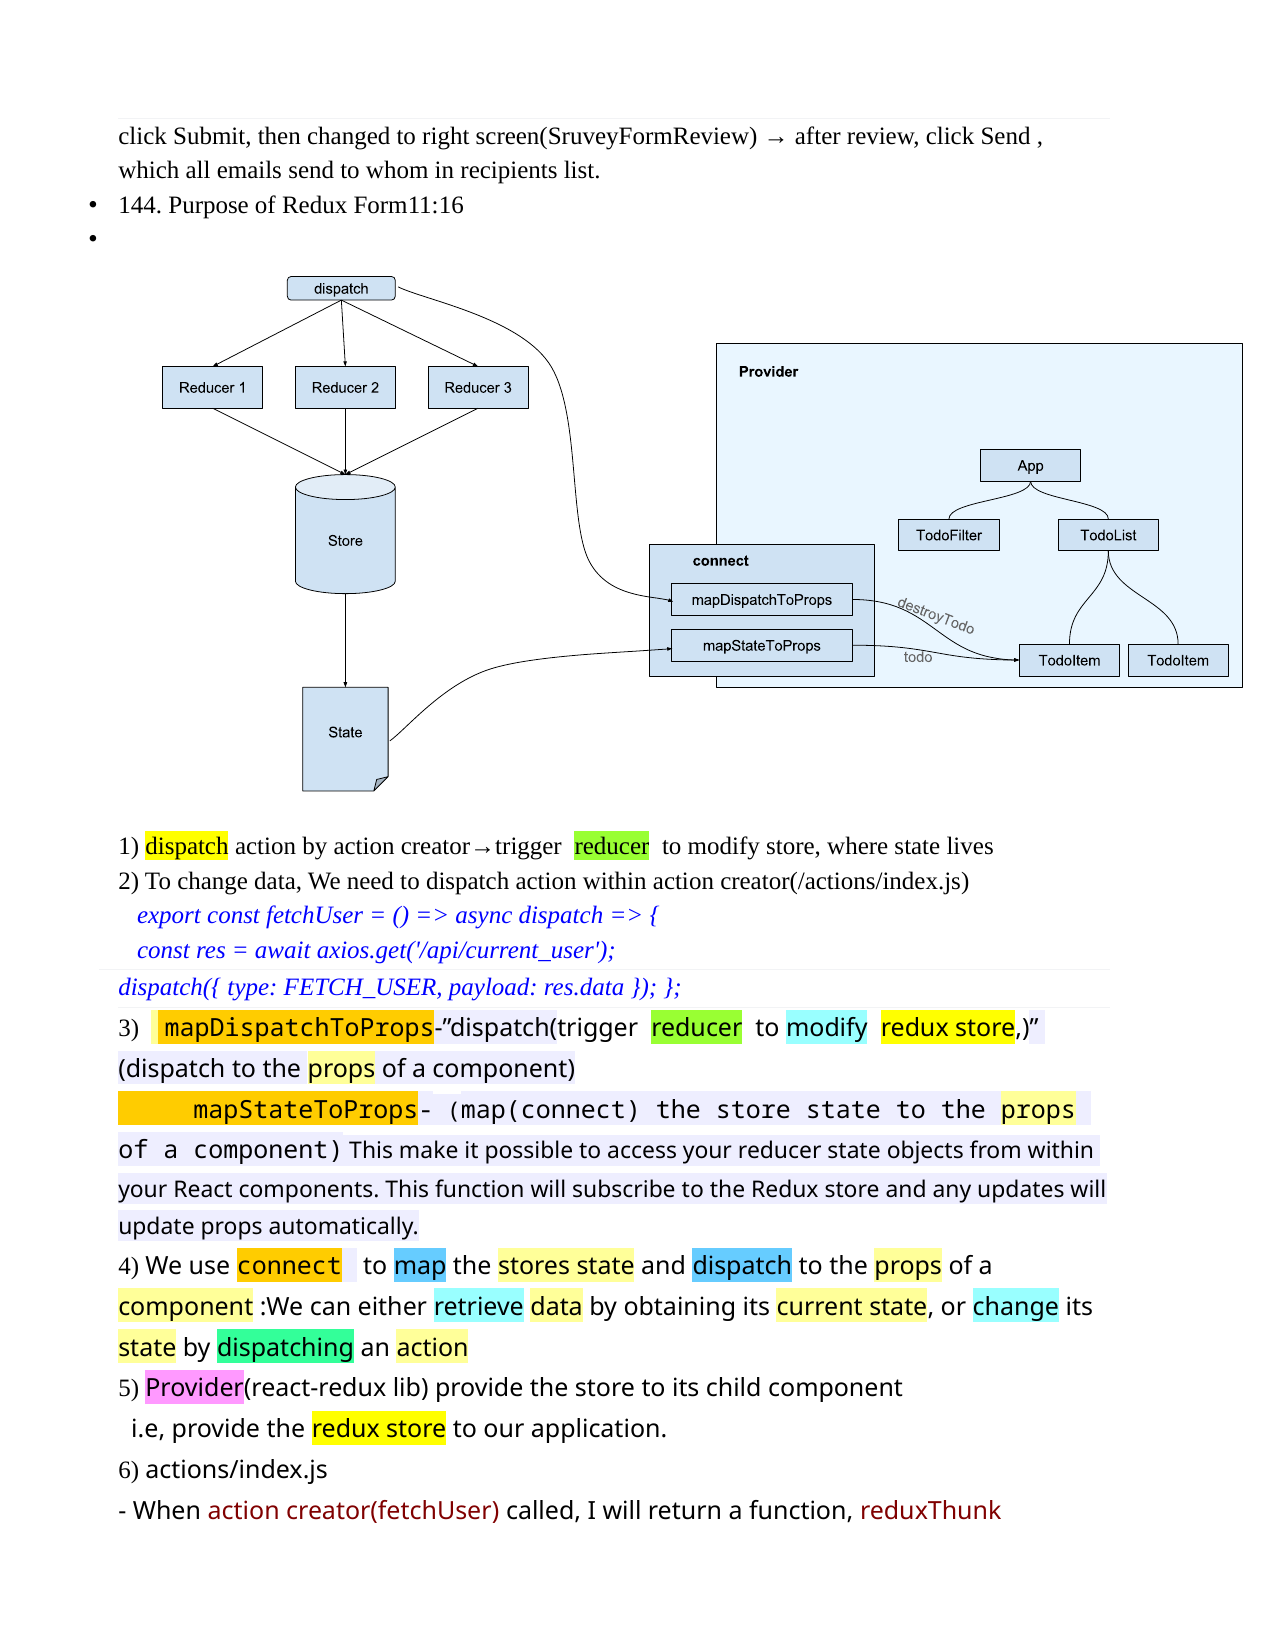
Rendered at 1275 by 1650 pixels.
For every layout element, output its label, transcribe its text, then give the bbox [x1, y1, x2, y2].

text dispatch({ type: FETCH_USER, payload: res.data }); }; [99, 970, 1110, 1001]
text 4) We use connect to map the stores state and dispatch to the props of a component :We can either retrieve data by obtaining its current state, or change its state by dispatching an action [118, 1244, 1110, 1363]
text export const fetchUser = () => async dispatch => { [118, 897, 1110, 929]
text 5) Provider(react-redux lib) provide the store to its child component [118, 1367, 1110, 1404]
text 1) dispatch action by action creator→trigger reducer to modify store, where state lives [118, 828, 1110, 860]
text - When action creator(fetchUser) called, I will return a function, reduxThunk [118, 1489, 1110, 1527]
text mapStateToProps- (map(connect) the store state to the props of a component) This make it possible to access your reducer state objects from within your React components. This function will subscribe to the Redux store and any updates will update props automatically. [118, 1088, 1110, 1241]
text 3) mapDispatchToProps-”dispatch(trigger reducer to modify redux store,)” (dispatch to the props of a component) [118, 1008, 1110, 1084]
text click Submit, then changed to right screen(SruveyFormReview) → after review, click Send , which all emails send to whom in recipients list. [118, 119, 1110, 184]
text 2) To change data, We need to dispatch action within action creator(/actions/index.js) [118, 863, 1110, 894]
text const res = await axios.get('/api/current_user'); [118, 932, 1110, 963]
list 144. Purpose of Redux Form11:16 [118, 187, 1110, 219]
text i.e, provide the redux store to our application. [118, 1408, 1110, 1445]
text 6) actions/index.js [118, 1449, 1110, 1486]
